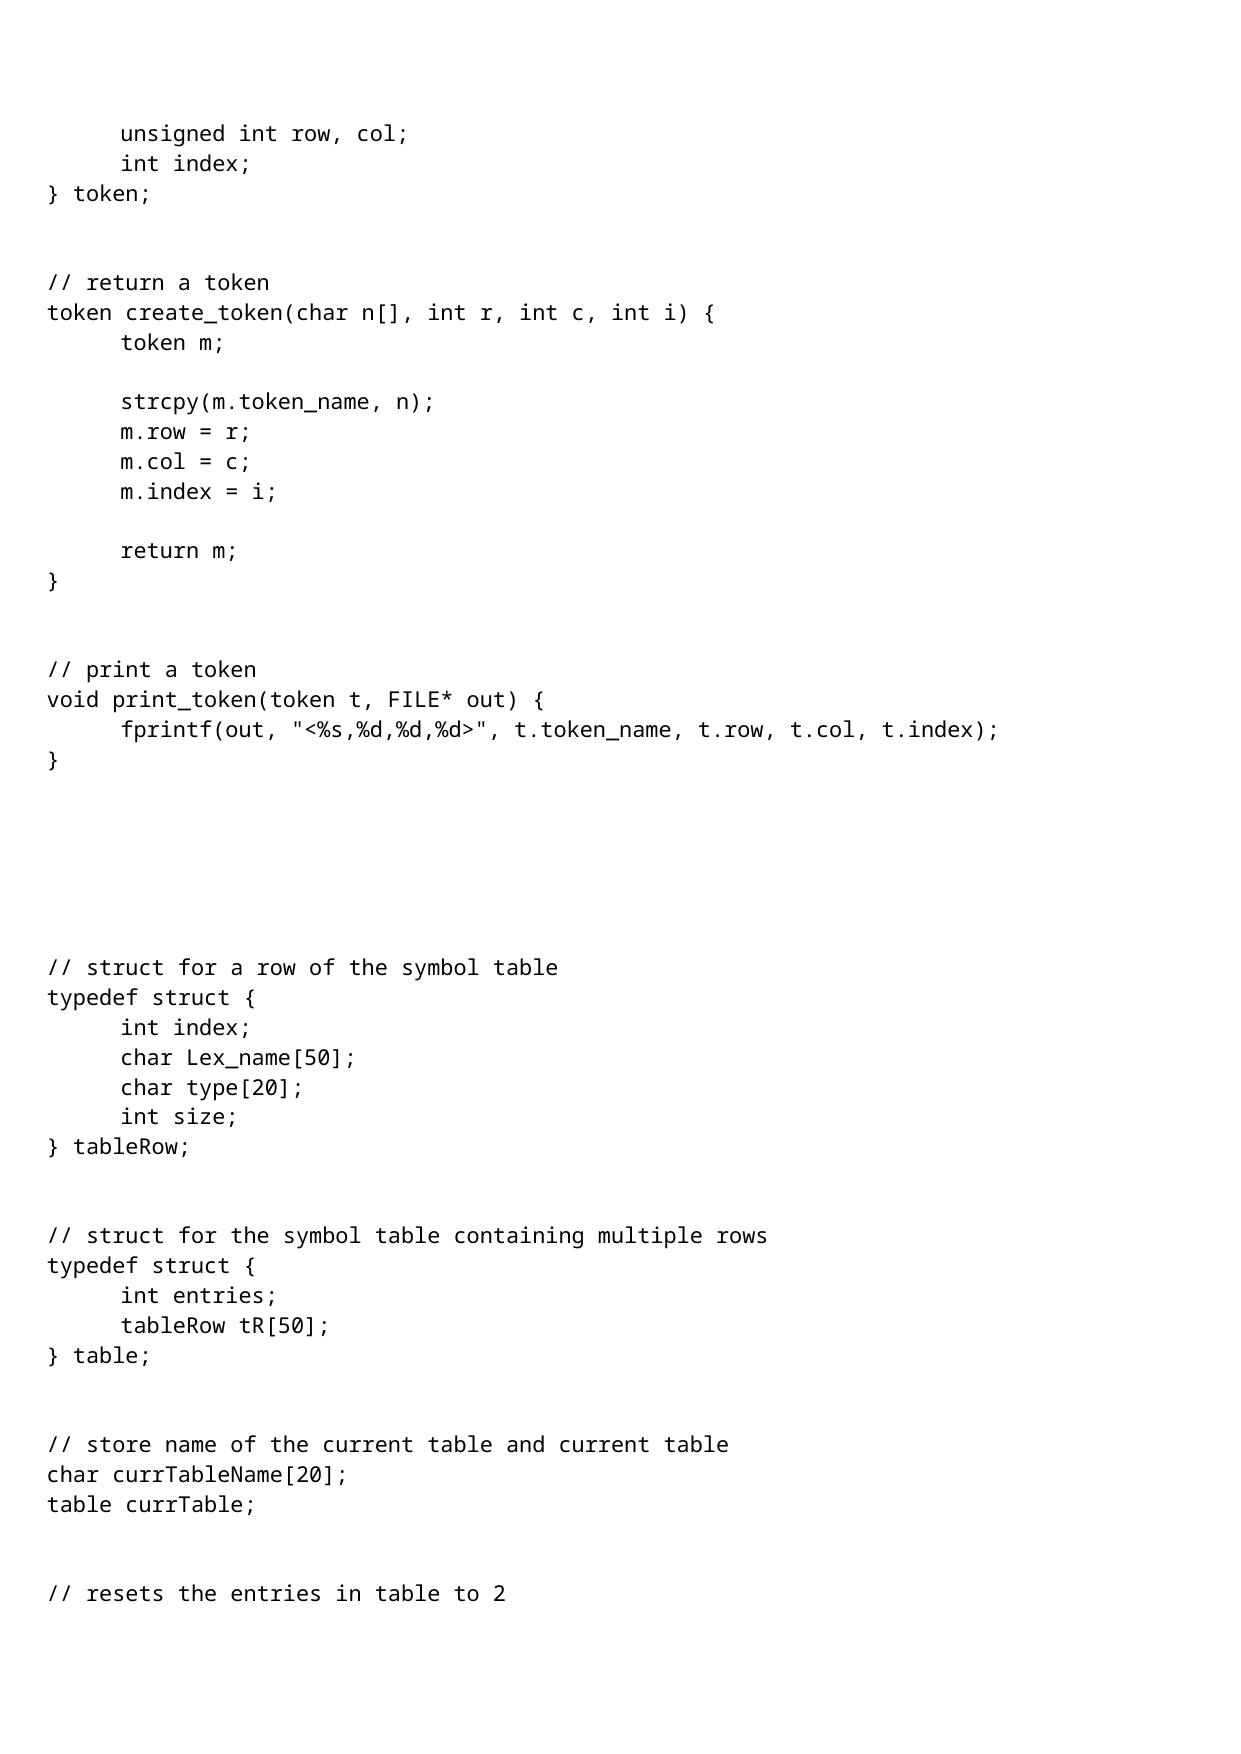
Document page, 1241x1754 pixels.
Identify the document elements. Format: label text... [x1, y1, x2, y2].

text char type[20]; [46, 1071, 1198, 1101]
text } [46, 565, 1198, 595]
text return m; [46, 535, 1198, 565]
text } token; [46, 178, 1198, 207]
text // resets the entries in table to 2 [46, 1578, 1198, 1608]
text } [46, 744, 1198, 773]
text strcpy(m.token_name, n); [46, 386, 1198, 416]
text unsigned int row, col; [46, 118, 1198, 148]
text m.row = r; [46, 416, 1198, 446]
text int size; [46, 1101, 1198, 1131]
text m.col = c; [46, 446, 1198, 476]
text typedef struct { [46, 1250, 1198, 1280]
text void print_token(token t, FILE* out) { [46, 684, 1198, 714]
text char Lex_name[50]; [46, 1042, 1198, 1071]
text tableRow tR[50]; [46, 1310, 1198, 1339]
text // print a token [46, 654, 1198, 684]
text table currTable; [46, 1488, 1198, 1518]
text // store name of the current table and current table [46, 1429, 1198, 1459]
text char currTableName[20]; [46, 1459, 1198, 1488]
text int index; [46, 1012, 1198, 1042]
text token m; [46, 327, 1198, 356]
text } table; [46, 1339, 1198, 1369]
text // struct for the symbol table containing multiple rows [46, 1220, 1198, 1250]
text int entries; [46, 1280, 1198, 1310]
text token create_token(char n[], int r, int c, int i) { [46, 297, 1198, 327]
text fprintf(out, "<%s,%d,%d,%d>", t.token_name, t.row, t.col, t.index); [46, 714, 1198, 744]
text // struct for a row of the symbol table [46, 952, 1198, 982]
text typedef struct { [46, 982, 1198, 1012]
text m.index = i; [46, 476, 1198, 505]
text int index; [46, 148, 1198, 178]
text } tableRow; [46, 1131, 1198, 1161]
text // return a token [46, 267, 1198, 297]
